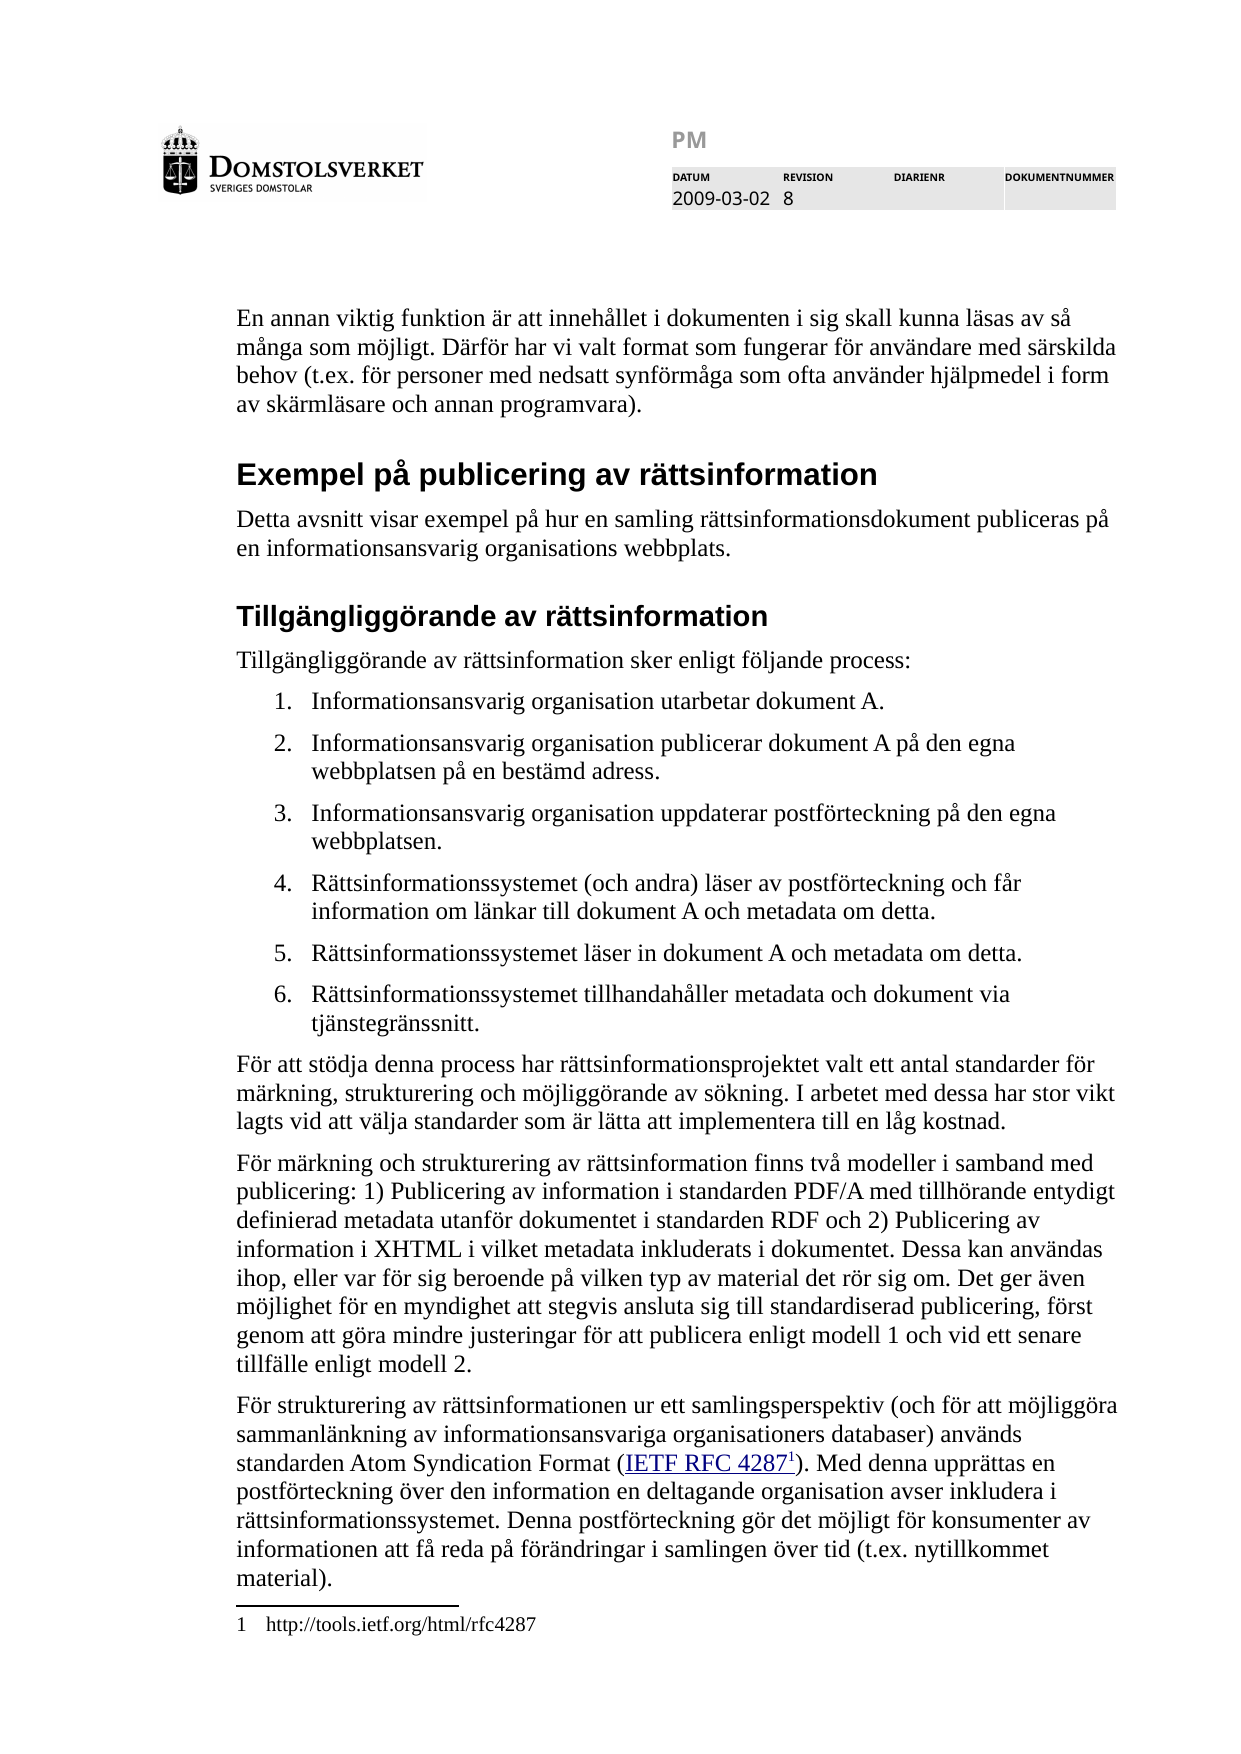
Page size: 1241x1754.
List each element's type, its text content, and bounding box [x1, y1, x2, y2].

text För strukturering av rättsinformationen ur ett samlingsperspektiv (och för att möjliggöra sammanlänkning av informationsansvariga organisationers databaser) används standarden Atom Syndication Format (IETF RFC 4287). Med denna upprättas en postförteckning över den information en deltagande organisation avser inkludera i rättsinformationssystemet. Denna postförteckning gör det möjligt för konsumenter av informationen att få reda på förändringar i samlingen över tid (t.ex. nytillkommet material). [236, 1390, 1122, 1591]
text För att stödja denna process har rättsinformationsprojektet valt ett antal standarder för märkning, strukturering och möjliggörande av sökning. I arbetet med dessa har stor vikt lagts vid att välja standarder som är lätta att implementera till en låg kostnad. [236, 1049, 1122, 1135]
list Rättsinformationssystemet (och andra) läser av postförteckning och får information om länkar till dokument A och metadata om detta. [274, 868, 1122, 925]
list Informationsansvarig organisation uppdaterar postförteckning på den egna webbplatsen. [274, 798, 1122, 855]
picture [158, 123, 428, 202]
list Informationsansvarig organisation utarbetar dokument A. [274, 686, 1122, 715]
text Tillgängliggörande av rättsinformation sker enligt följande process: [236, 645, 1122, 674]
list Rättsinformationssystemet tillhandahåller metadata och dokument via tjänstegränssnitt. [274, 979, 1122, 1036]
text Detta avsnitt visar exempel på hur en samling rättsinformationsdokument publiceras på en informationsansvarig organisations webbplats. [236, 504, 1122, 562]
subtitle Exempel på publicering av rättsinformation [236, 456, 1122, 492]
list Informationsansvarig organisation publicerar dokument A på den egna webbplatsen på en bestämd adress. [274, 728, 1122, 785]
text http://tools.ietf.org/html/rfc4287 [236, 1612, 1122, 1636]
text För märkning och strukturering av rättsinformation finns två modeller i samband med publicering: 1) Publicering av information i standarden PDF/A med tillhörande entydigt definierad metadata utanför dokumentet i standarden RDF och 2) Publicering av information i XHTML i vilket metadata inkluderats i dokumentet. Dessa kan användas ihop, eller var för sig beroende på vilken typ av material det rör sig om. Det ger även möjlighet för en myndighet att stegvis ansluta sig till standardiserad publicering, först genom att göra mindre justeringar för att publicera enligt modell 1 och vid ett senare tillfälle enligt modell 2. [236, 1148, 1122, 1378]
text En annan viktig funktion är att innehållet i dokumenten i sig skall kunna läsas av så många som möjligt. Därför har vi valt format som fungerar för användare med särskilda behov (t.ex. för personer med nedsatt synförmåga som ofta använder hjälpmedel i form av skärmläsare och annan programvara). [236, 303, 1122, 418]
subtitle Tillgängliggörande av rättsinformation [236, 599, 1122, 633]
list Rättsinformationssystemet läser in dokument A och metadata om detta. [274, 938, 1122, 966]
